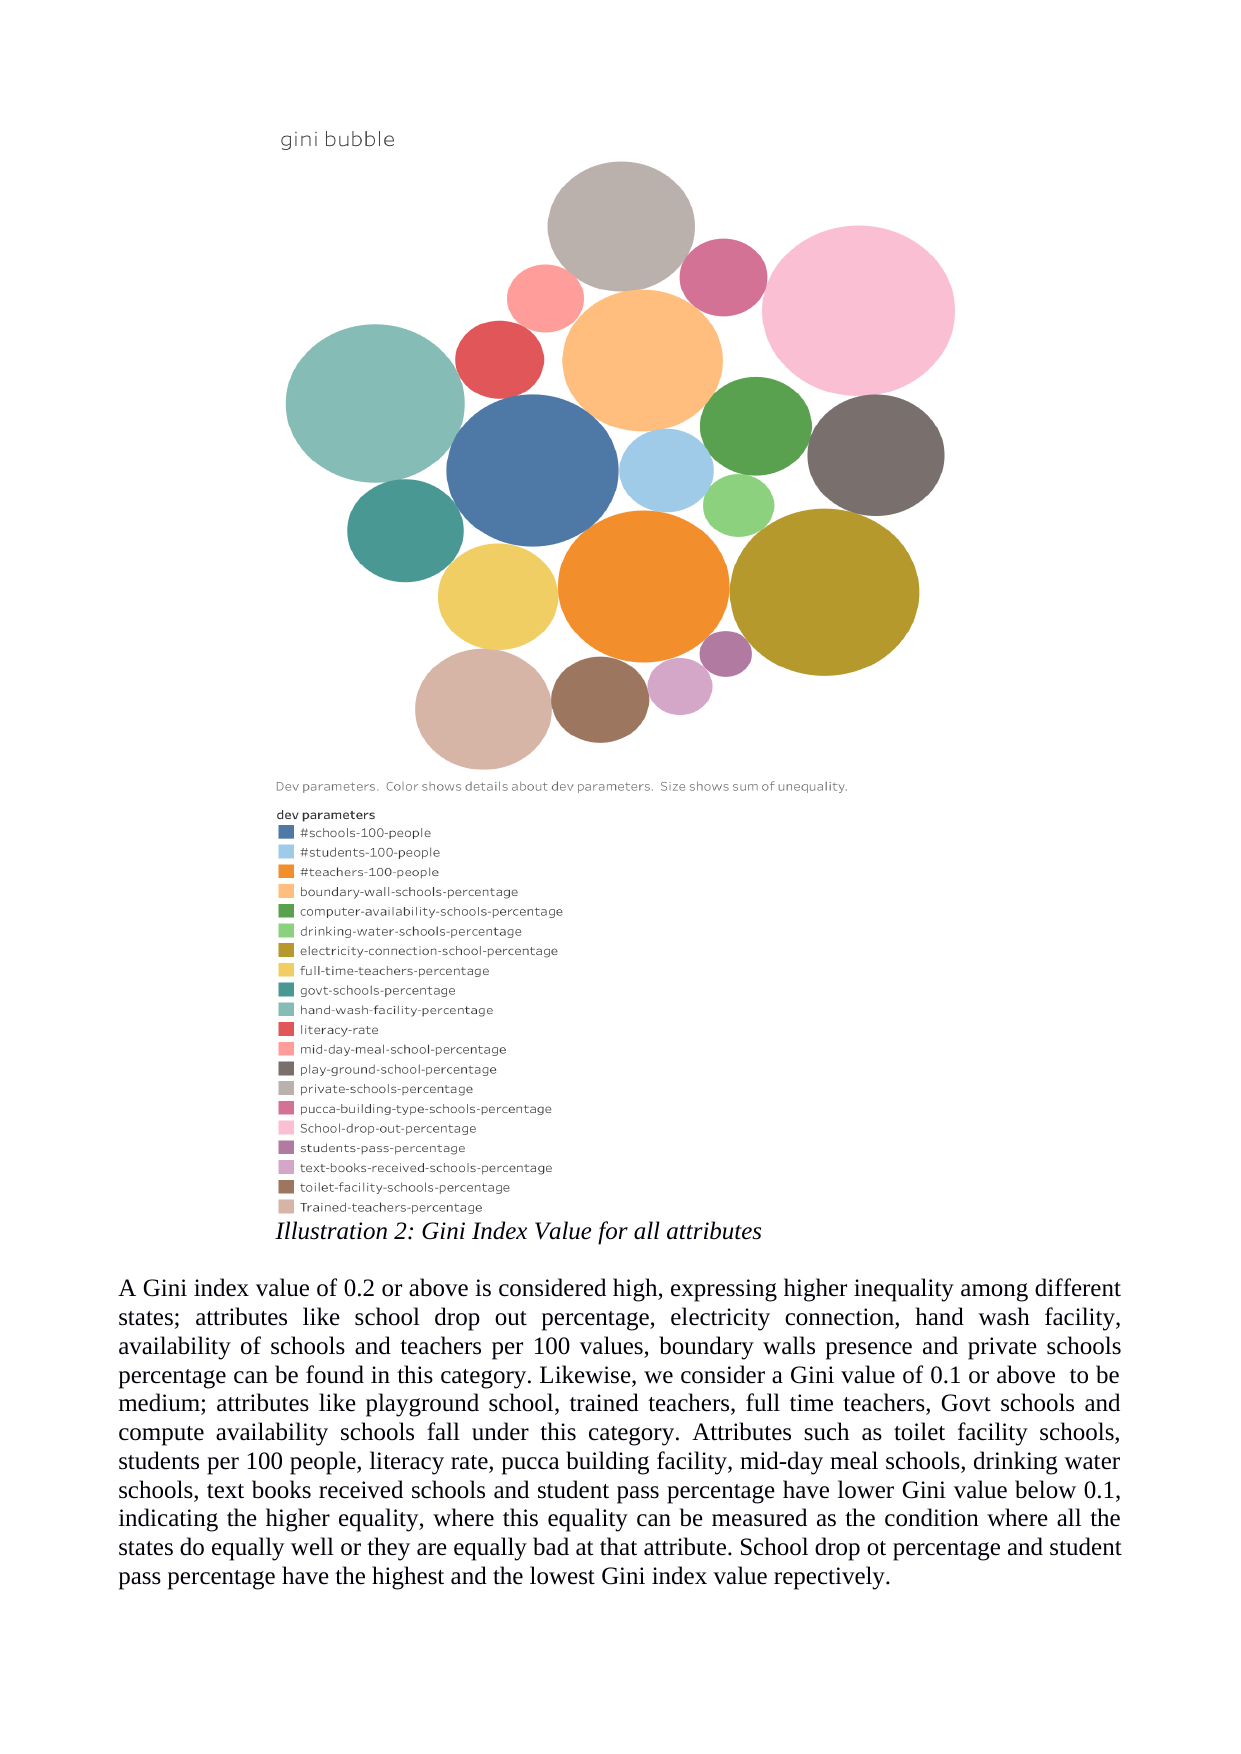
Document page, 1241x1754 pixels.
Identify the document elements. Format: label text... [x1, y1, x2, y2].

text Illustration 2: Gini Index Value for all attributes [275, 1216, 965, 1245]
text A Gini index value of 0.2 or above is considered high, expressing higher inequality among different states; attributes like school drop out percentage, electricity connection, hand wash facility, availability of schools and teachers per 100 values, boundary walls presence and private schools percentage can be found in this category. Likewise, we consider a Gini value of 0.1 or above to be medium; attributes like playground school, trained teachers, full time teachers, Govt schools and compute availability schools fall under this category. Attributes such as toilet facility schools, students per 100 people, literacy rate, pucca building facility, mid-day meal schools, drinking water schools, text books received schools and student pass percentage have lower Gini value below 0.1, indicating the higher equality, where this equality can be measured as the condition where all the states do equally well or they are equally bad at that attribute. School drop ot percentage and student pass percentage have the highest and the lowest Gini index value repectively. [118, 1273, 1122, 1590]
picture [275, 118, 965, 1216]
